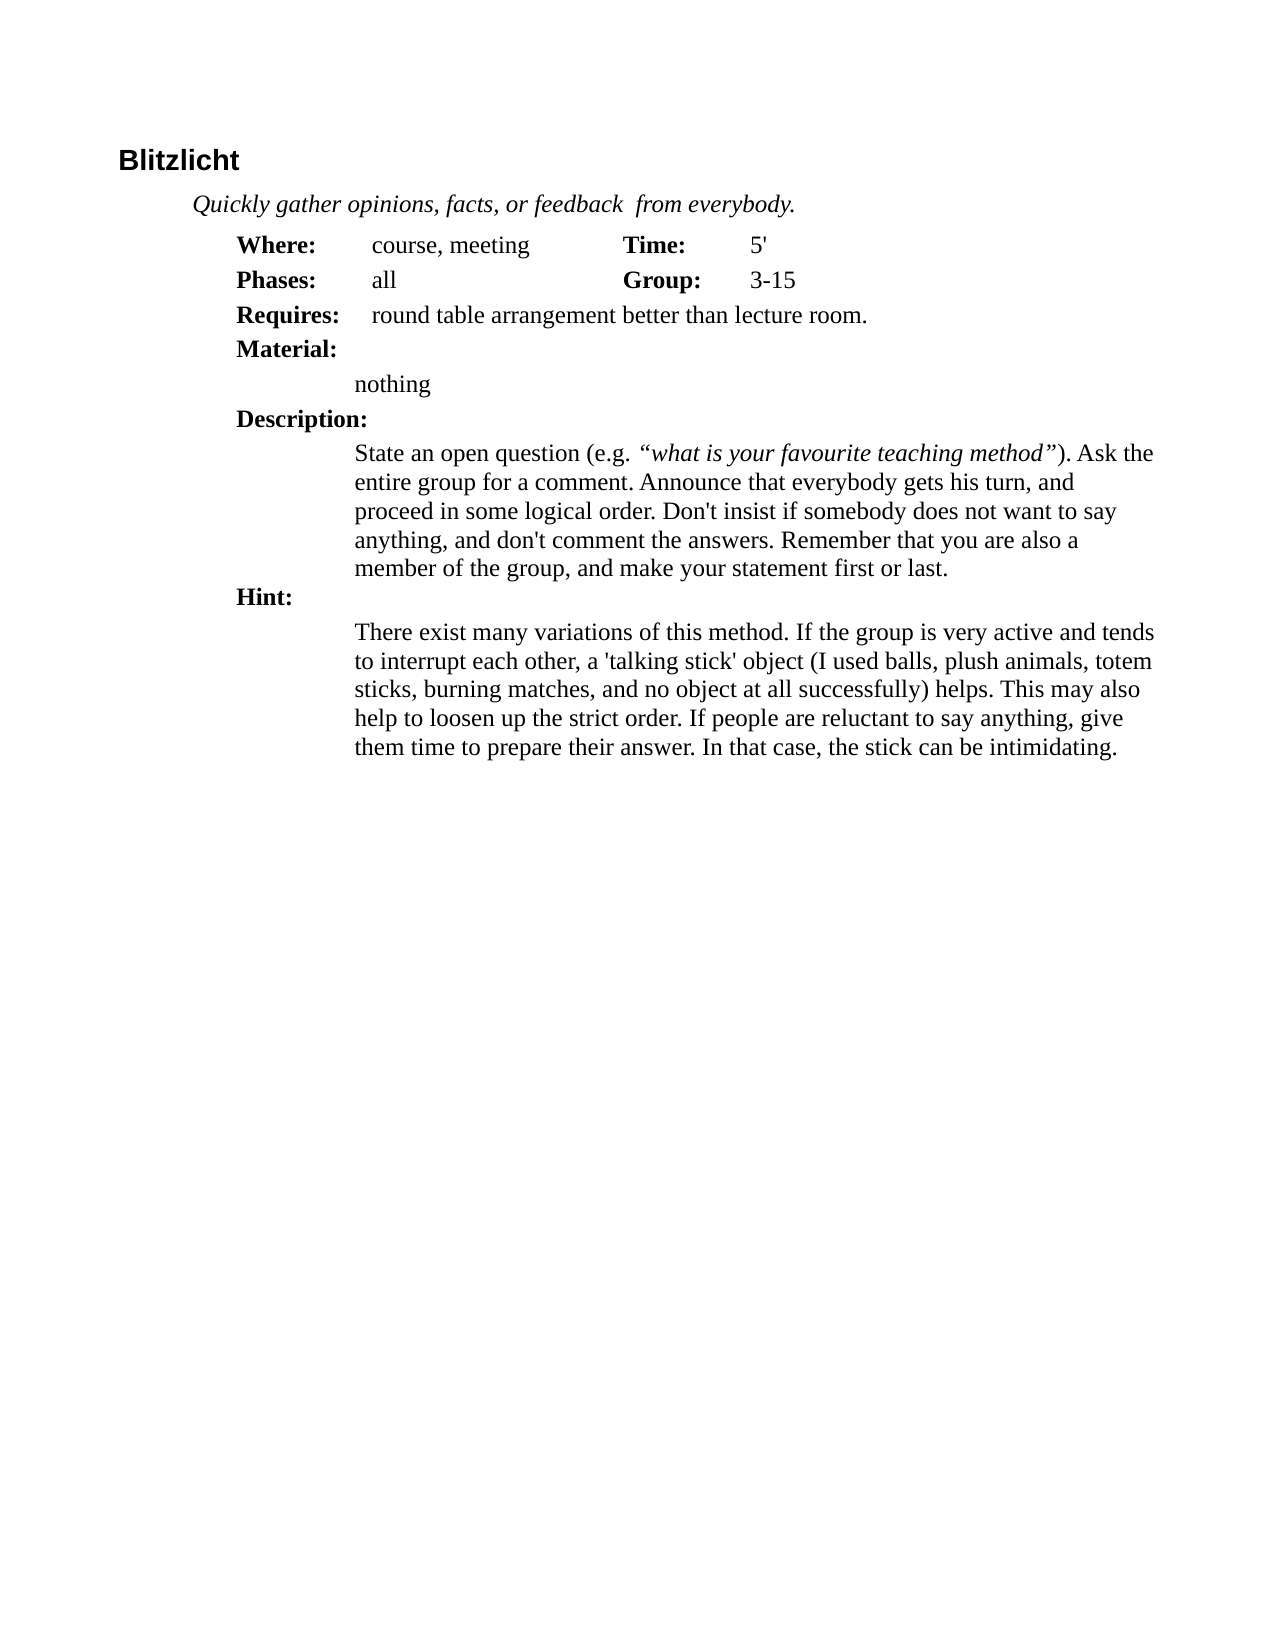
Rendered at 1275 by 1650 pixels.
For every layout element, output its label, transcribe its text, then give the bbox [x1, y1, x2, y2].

text Where: course, meeting Time: 5' [236, 230, 1157, 259]
text Requires: round table arrangement better than lecture room. [236, 300, 1157, 328]
text nothing [354, 369, 1157, 398]
text Material: [236, 334, 1157, 363]
text Description: [236, 404, 1157, 433]
text Hint: [236, 582, 1157, 611]
text Quickly gather opinions, facts, or feedback from everybody. [118, 189, 1157, 218]
text State an open question (e.g. “what is your favourite teaching method”). Ask the entire group for a comment. Announce that everybody gets his turn, and proceed in some logical order. Don't insist if somebody does not want to say anything, and don't comment the answers. Remember that you are also a member of the group, and make your statement first or last. [354, 438, 1157, 582]
subtitle Blitzlicht [118, 143, 1157, 177]
text Phases: all Group: 3-15 [236, 265, 1157, 294]
text There exist many variations of this method. If the group is very active and tends to interrupt each other, a 'talking stick' object (I used balls, plush animals, totem sticks, burning matches, and no object at all successfully) helps. This may also help to loosen up the strict order. If people are reluctant to say anything, give them time to prepare their answer. In that case, the stick can be intimidating. [354, 617, 1157, 761]
